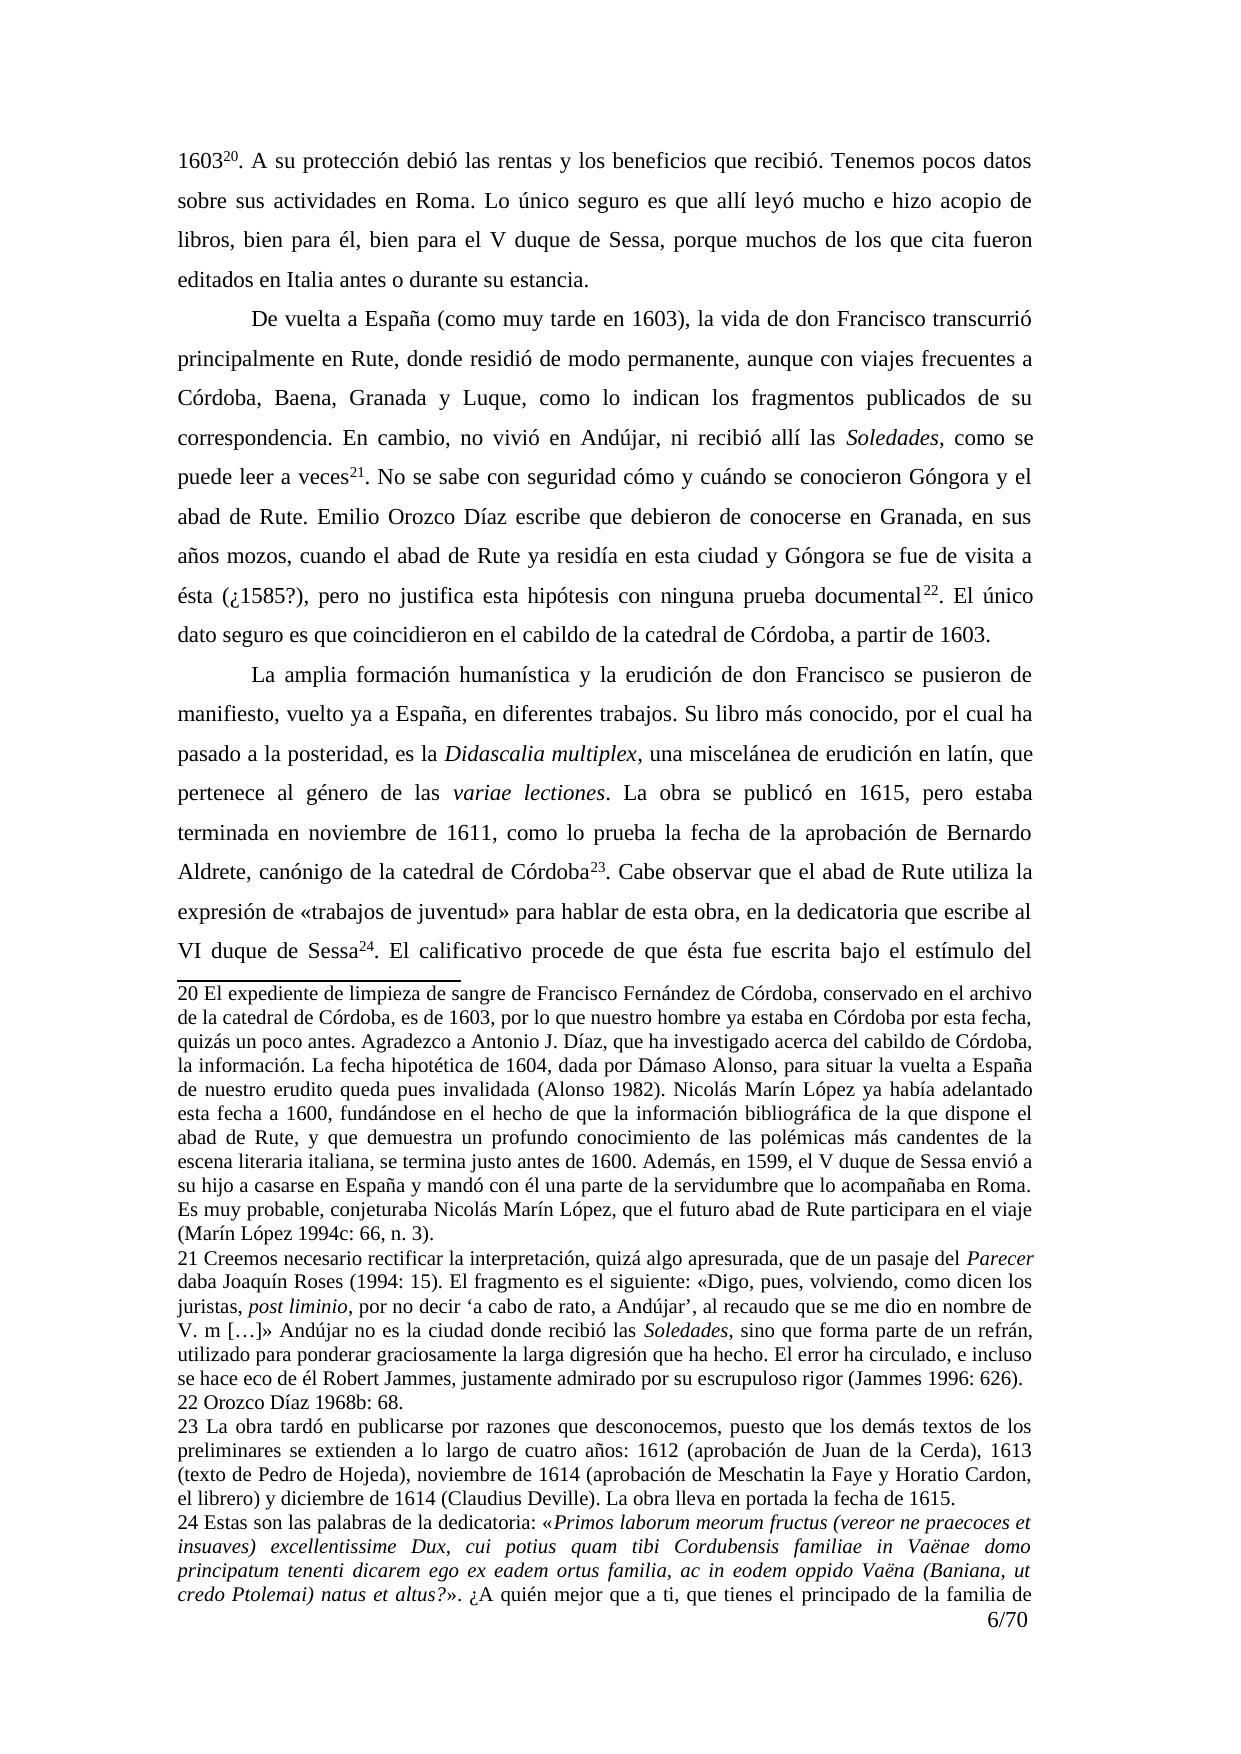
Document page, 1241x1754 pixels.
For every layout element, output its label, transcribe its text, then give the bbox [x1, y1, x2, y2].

text Francisco Fernández de Córdoba completó su formación en Roma, donde pasó por lo menos diez años de su vida, a la sombra del V duque de Sessa, don Antonio Fernández de Córdoba, su primo segundo, quien lo llevó consigo cuando fue nombrado embajador español en la Santa Sede, desde el 21 de junio de 1590 y hasta una fecha situada entre 1600 y 1603. A su protección debió las rentas y los beneficios que recibió. Tenemos pocos datos sobre sus actividades en Roma. Lo único seguro es que allí leyó mucho e hizo acopio de libros, bien para él, bien para el V duque de Sessa, porque muchos de los que cita fueron editados en Italia antes o durante su estancia. [177, 148, 1034, 292]
text El expediente de limpieza de sangre de Francisco Fernández de Córdoba, conservado en el archivo de la catedral de Córdoba, es de 1603, por lo que nuestro hombre ya estaba en Córdoba por esta fecha, quizás un poco antes. Agradezco a Antonio J. Díaz, que ha investigado acerca del cabildo de Córdoba, la información. La fecha hipotética de 1604, dada por Dámaso Alonso, para situar la vuelta a España de nuestro erudito queda pues invalidada (Alonso 1982). Nicolás Marín López ya había adelantado esta fecha a 1600, fundándose en el hecho de que la información bibliográfica de la que dispone el abad de Rute, y que demuestra un profundo conocimiento de las polémicas más candentes de la escena literaria italiana, se termina justo antes de 1600. Además, en 1599, el V duque de Sessa envió a su hijo a casarse en España y mandó con él una parte de la servidumbre que lo acompañaba en Roma. Es muy probable, conjeturaba Nicolás Marín López, que el futuro abad de Rute participara en el viaje (Marín López 1994c: 66, n. 3). [177, 981, 1034, 1245]
text La amplia formación humanística y la erudición de don Francisco se pusieron de manifiesto, vuelto ya a España, en diferentes trabajos. Su libro más conocido, por el cual ha pasado a la posteridad, es la Didascalia multiplex, una miscelánea de erudición en latín, que pertenece al género de las variae lectiones. La obra se publicó en 1615, pero estaba terminada en noviembre de 1611, como lo prueba la fecha de la aprobación de Bernardo Aldrete, canónigo de la catedral de Córdoba. Cabe observar que el abad de Rute utiliza la expresión de «trabajos de juventud» para hablar de esta obra, en la dedicatoria que escribe al VI duque de Sessa. El calificativo procede de que ésta fue escrita bajo el estímulo del [177, 661, 1034, 963]
text Estas son las palabras de la dedicatoria: «Primos laborum meorum fructus (vereor ne praecoces et insuaves) excellentissime Dux, cui potius quam tibi Cordubensis familiae in Vaënae domo principatum tenenti dicarem ego ex eadem ortus familia, ac in eodem oppido Vaëna (Baniana, ut credo Ptolemai) natus et altus?». ¿A quién mejor que a ti, que tienes el principado de la familia de [177, 1510, 1034, 1606]
text La obra tardó en publicarse por razones que desconocemos, puesto que los demás textos de los preliminares se extienden a lo largo de cuatro años: 1612 (aprobación de Juan de la Cerda), 1613 (texto de Pedro de Hojeda), noviembre de 1614 (aprobación de Meschatin la Faye y Horatio Cardon, el librero) y diciembre de 1614 (Claudius Deville). La obra lleva en portada la fecha de 1615. [177, 1414, 1034, 1510]
text Orozco Díaz 1968b: 68. [177, 1390, 1034, 1414]
text Creemos necesario rectificar la interpretación, quizá algo apresurada, que de un pasaje del Parecer daba Joaquín Roses (1994: 15). El fragmento es el siguiente: «Digo, pues, volviendo, como dicen los juristas, post liminio, por no decir ‘a cabo de rato, a Andújar’, al recaudo que se me dio en nombre de V. m […]» Andújar no es la ciudad donde recibió las Soledades, sino que forma parte de un refrán, utilizado para ponderar graciosamente la larga digresión que ha hecho. El error ha circulado, e incluso se hace eco de él Robert Jammes, justamente admirado por su escrupuloso rigor (Jammes 1996: 626). [177, 1245, 1034, 1390]
text De vuelta a España (como muy tarde en 1603), la vida de don Francisco transcurrió principalmente en Rute, donde residió de modo permanente, aunque con viajes frecuentes a Córdoba, Baena, Granada y Luque, como lo indican los fragmentos publicados de su correspondencia. En cambio, no vivió en Andújar, ni recibió allí las Soledades, como se puede leer a veces. No se sabe con seguridad cómo y cuándo se conocieron Góngora y el abad de Rute. Emilio Orozco Díaz escribe que debieron de conocerse en Granada, en sus años mozos, cuando el abad de Rute ya residía en esta ciudad y Góngora se fue de visita a ésta (¿1585?), pero no justifica esta hipótesis con ninguna prueba documental. El único dato seguro es que coincidieron en el cabildo de la catedral de Córdoba, a partir de 1603. [177, 306, 1034, 648]
